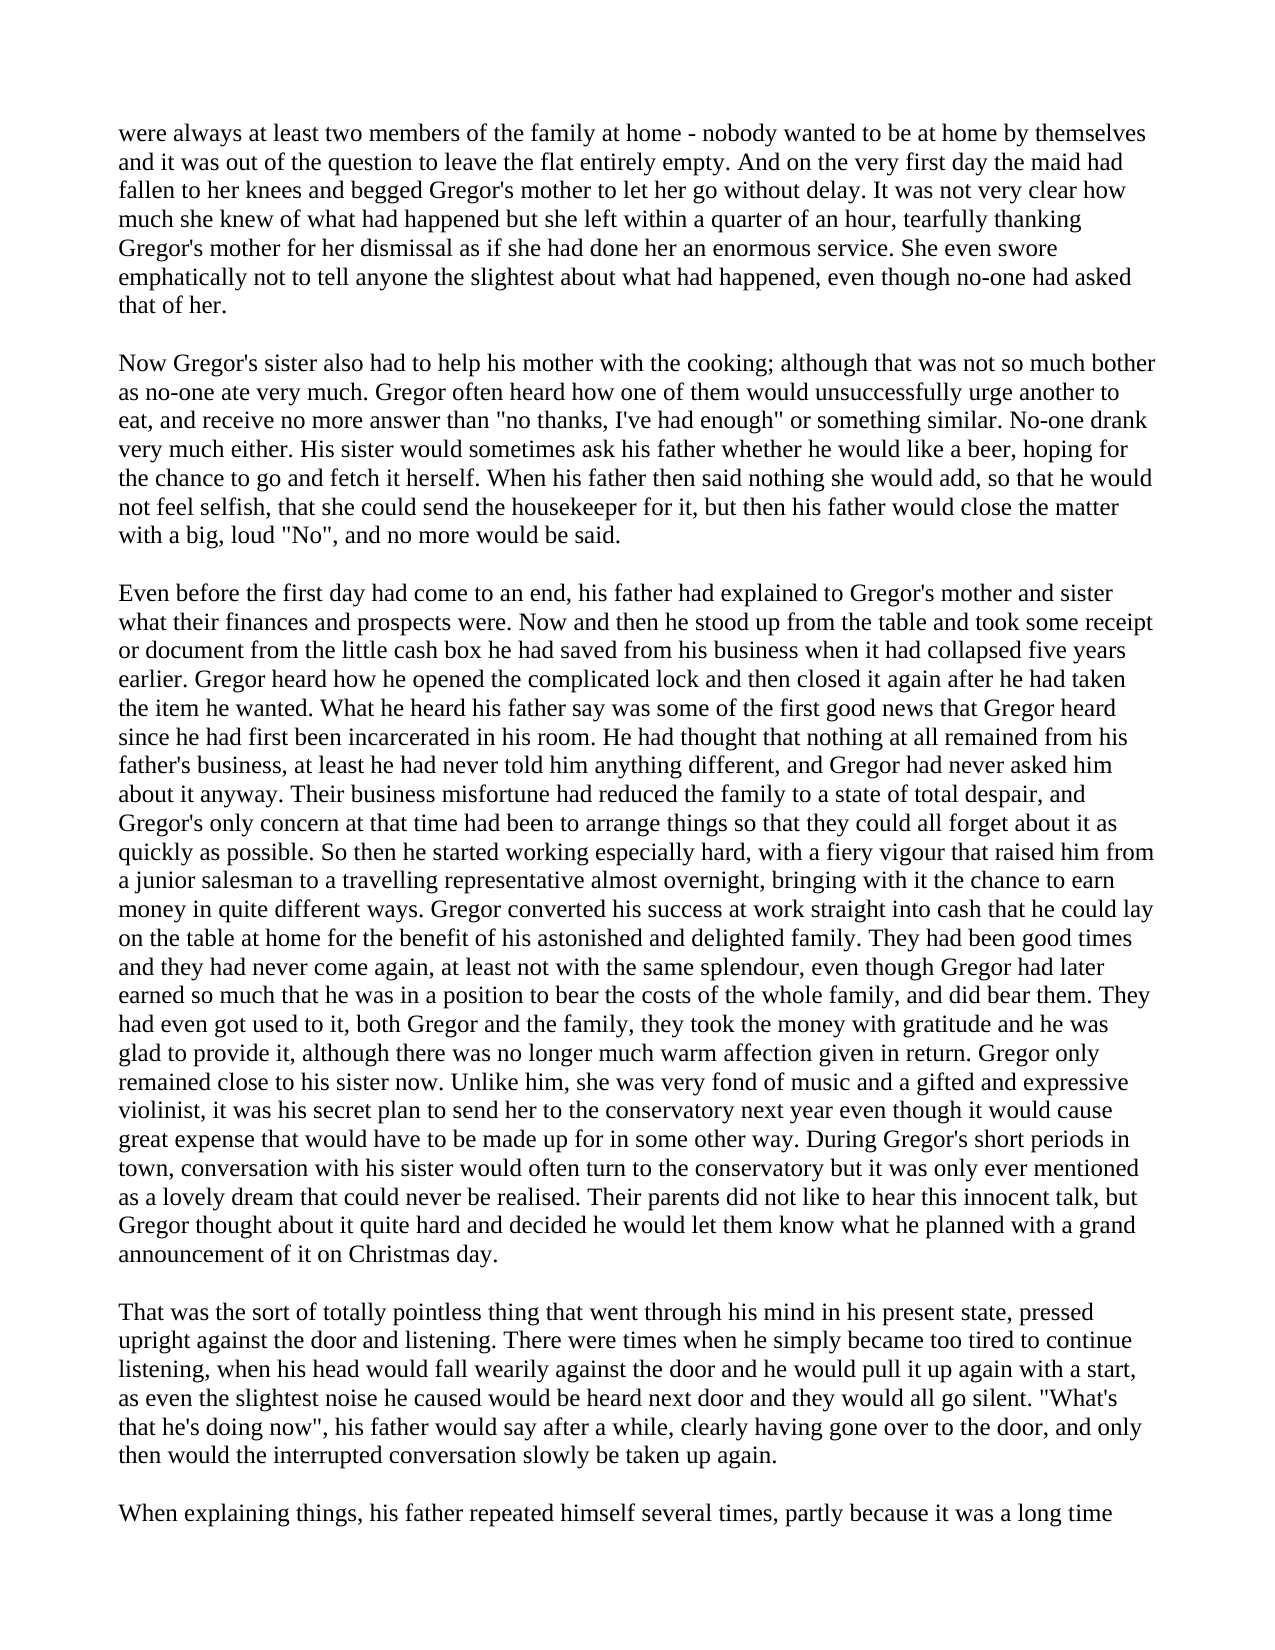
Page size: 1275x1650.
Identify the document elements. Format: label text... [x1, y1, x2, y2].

text When explaining things, his father repeated himself several times, partly because it was a long time [118, 1498, 1157, 1527]
text were always at least two members of the family at home - nobody wanted to be at home by themselves and it was out of the question to leave the flat entirely empty. And on the very first day the maid had fallen to her knees and begged Gregor's mother to let her go without delay. It was not very clear how much she knew of what had happened but she left within a quarter of an hour, tearfully thanking Gregor's mother for her dismissal as if she had done her an enormous service. She even swore emphatically not to tell anyone the slightest about what had happened, even though no-one had asked that of her. [118, 118, 1157, 319]
text Now Gregor's sister also had to help his mother with the cooking; although that was not so much bother as no-one ate very much. Gregor often heard how one of them would unsuccessfully urge another to eat, and receive no more answer than "no thanks, I've had enough" or something similar. No-one drank very much either. His sister would sometimes ask his father whether he would like a beer, hoping for the chance to go and fetch it herself. When his father then said nothing she would add, so that he would not feel selfish, that she could send the housekeeper for it, but then his father would close the matter with a big, loud "No", and no more would be said. [118, 348, 1157, 549]
text Even before the first day had come to an end, his father had explained to Gregor's mother and sister what their finances and prospects were. Now and then he stood up from the table and took some receipt or document from the little cash box he had saved from his business when it had collapsed five years earlier. Gregor heard how he opened the complicated lock and then closed it again after he had taken the item he wanted. What he heard his father say was some of the first good news that Gregor heard since he had first been incarcerated in his room. He had thought that nothing at all remained from his father's business, at least he had never told him anything different, and Gregor had never asked him about it anyway. Their business misfortune had reduced the family to a state of total despair, and Gregor's only concern at that time had been to arrange things so that they could all forget about it as quickly as possible. So then he started working especially hard, with a fiery vigour that raised him from a junior salesman to a travelling representative almost overnight, bringing with it the chance to earn money in quite different ways. Gregor converted his success at work straight into cash that he could lay on the table at home for the benefit of his astonished and delighted family. They had been good times and they had never come again, at least not with the same splendour, even though Gregor had later earned so much that he was in a position to bear the costs of the whole family, and did bear them. They had even got used to it, both Gregor and the family, they took the money with gratitude and he was glad to provide it, although there was no longer much warm affection given in return. Gregor only remained close to his sister now. Unlike him, she was very fond of music and a gifted and expressive violinist, it was his secret plan to send her to the conservatory next year even though it would cause great expense that would have to be made up for in some other way. During Gregor's short periods in town, conversation with his sister would often turn to the conservatory but it was only ever mentioned as a lovely dream that could never be realised. Their parents did not like to hear this innocent talk, but Gregor thought about it quite hard and decided he would let them know what he planned with a grand announcement of it on Christmas day. [118, 578, 1157, 1268]
text That was the sort of totally pointless thing that went through his mind in his present state, pressed upright against the door and listening. There were times when he simply became too tired to continue listening, when his head would fall wearily against the door and he would pull it up again with a start, as even the slightest noise he caused would be heard next door and they would all go silent. "What's that he's doing now", his father would say after a while, clearly having gone over to the door, and only then would the interrupted conversation slowly be taken up again. [118, 1297, 1157, 1469]
